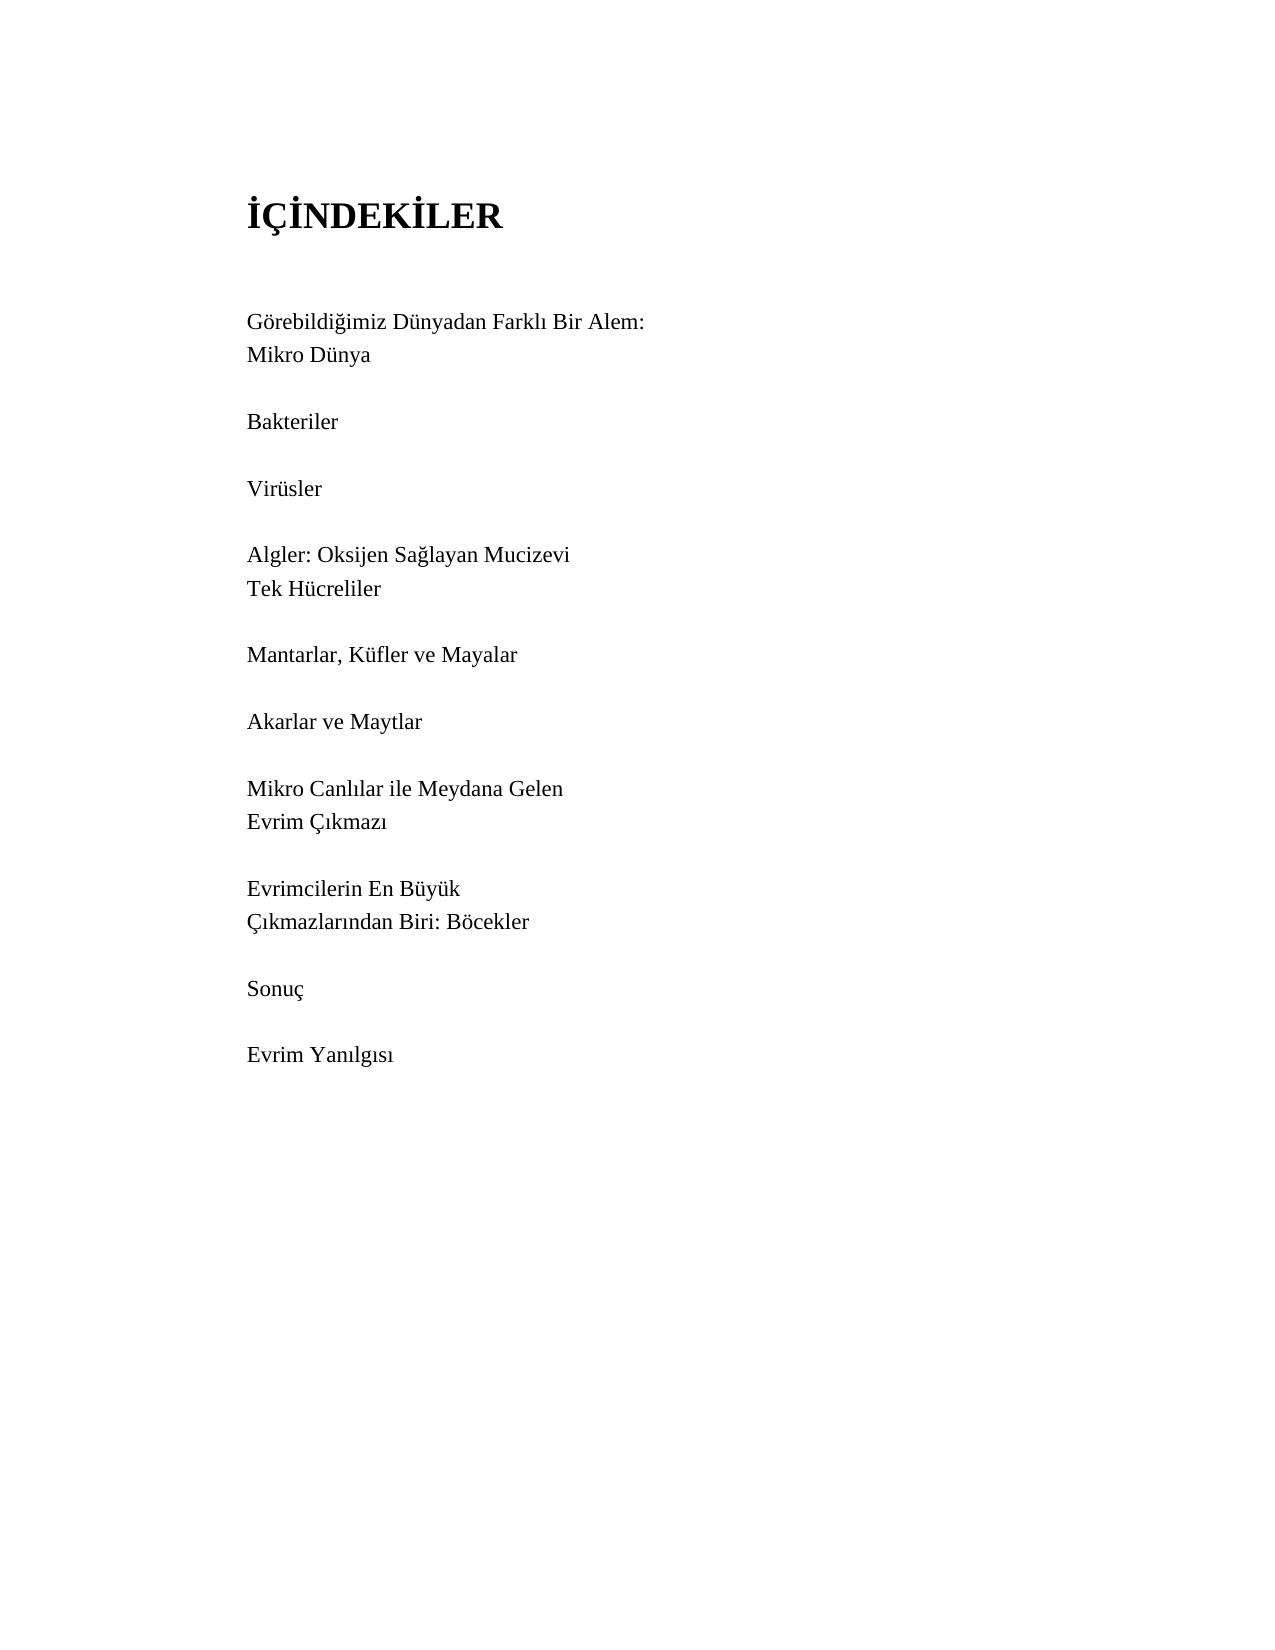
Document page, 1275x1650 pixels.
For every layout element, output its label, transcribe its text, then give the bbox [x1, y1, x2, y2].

text Mantarlar, Küfler ve Mayalar [187, 636, 1070, 669]
text Mikro Dünya [187, 336, 1070, 369]
text Bakteriler [187, 403, 1070, 436]
text Evrimcilerin En Büyük [187, 869, 1070, 903]
text Virüsler [187, 469, 1070, 503]
text Evrim Çıkmazı [187, 803, 1070, 836]
text Çıkmazlarından Biri: Böcekler [187, 903, 1070, 936]
text İÇİNDEKİLER [187, 193, 1070, 236]
text Evrim Yanılgısı [187, 1036, 1070, 1069]
text Tek Hücreliler [187, 569, 1070, 603]
text Görebildiğimiz Dünyadan Farklı Bir Alem: [187, 303, 1070, 336]
text Akarlar ve Maytlar [187, 703, 1070, 736]
text Sonuç [187, 969, 1070, 1003]
text Mikro Canlılar ile Meydana Gelen [187, 769, 1070, 803]
text Algler: Oksijen Sağlayan Mucizevi [187, 536, 1070, 569]
